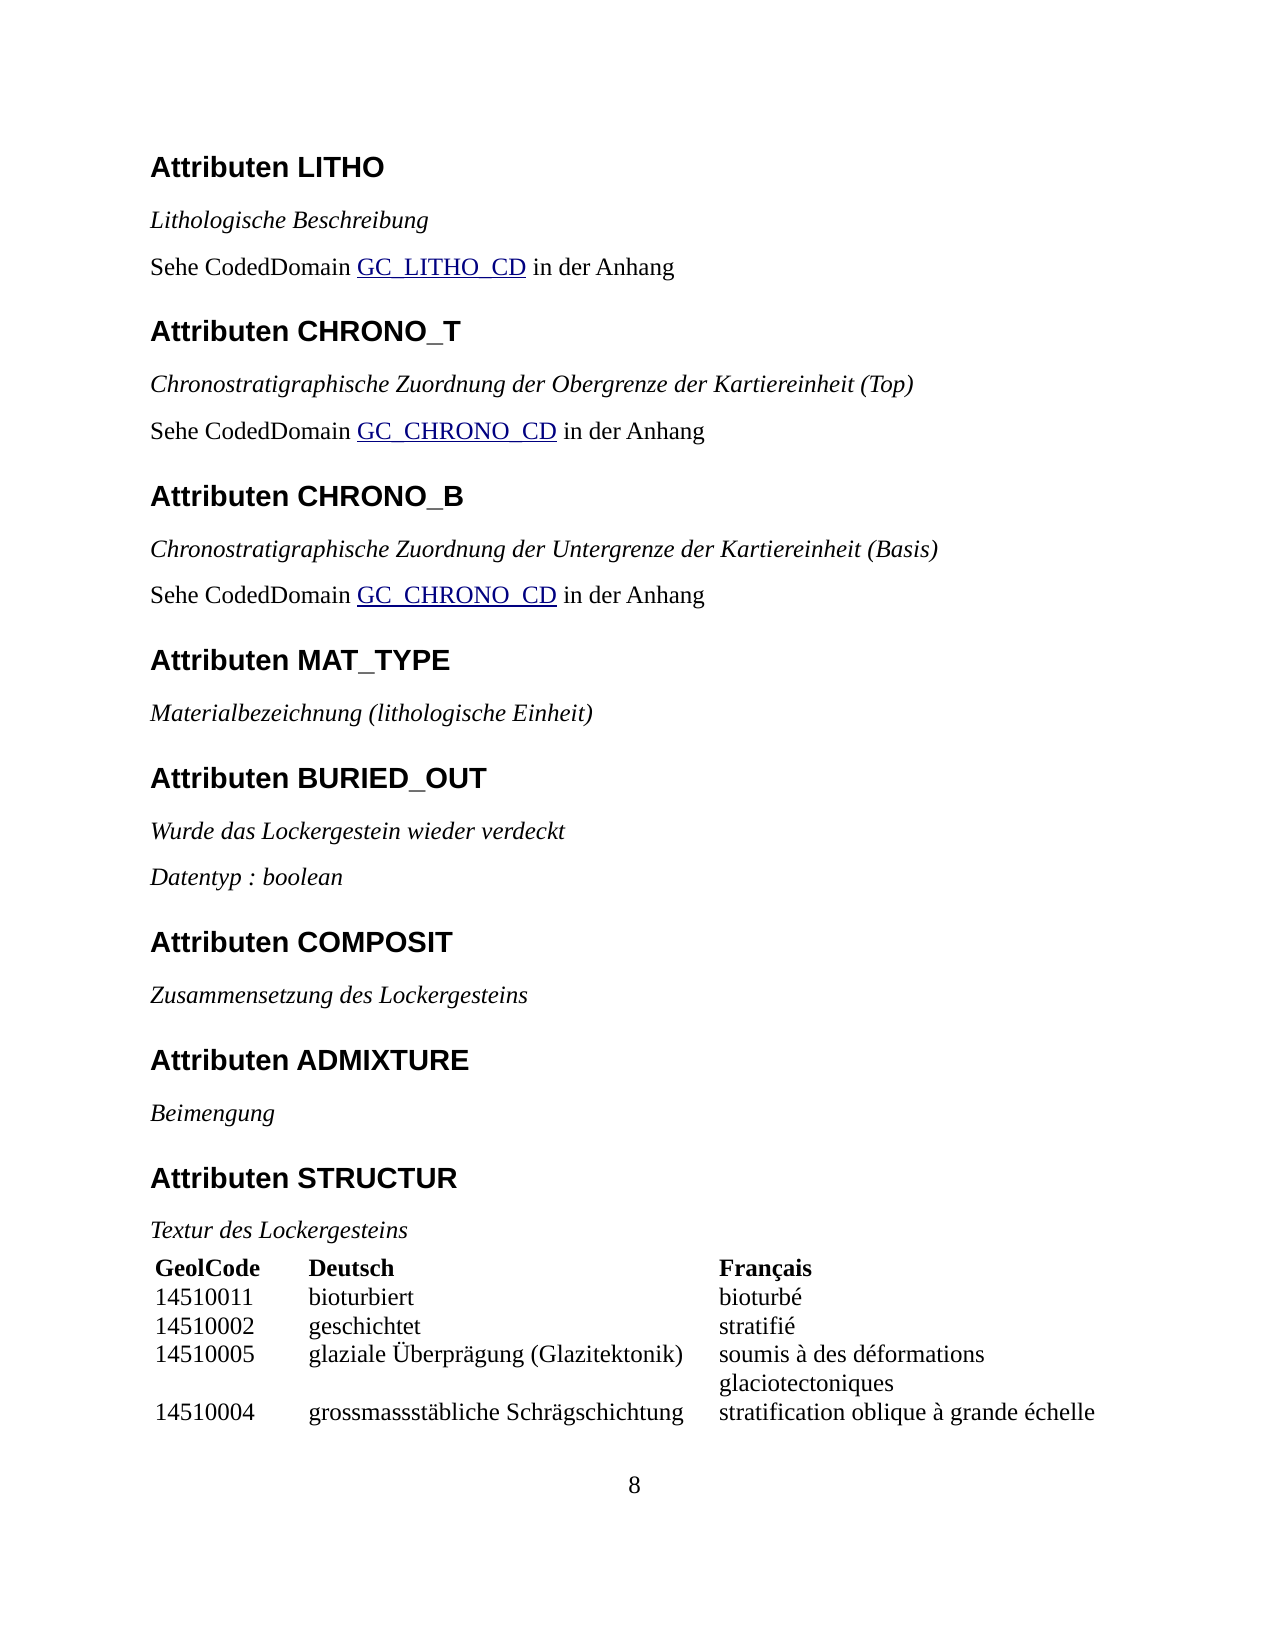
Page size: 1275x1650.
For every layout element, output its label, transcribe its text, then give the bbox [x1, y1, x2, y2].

table_cell bioturbiert [304, 1282, 714, 1311]
table_cell stratifié [714, 1311, 1125, 1339]
text Beimengung [150, 1098, 1125, 1127]
text Sehe CodedDomain GC_CHRONO_CD in der Anhang [150, 416, 1125, 445]
subtitle Attributen CHRONO_B [150, 479, 1125, 512]
table_cell 14510011 [150, 1282, 304, 1311]
text Materialbezeichnung (lithologische Einheit) [150, 698, 1125, 727]
table_header Deutsch [304, 1253, 714, 1282]
subtitle Attributen COMPOSIT [150, 925, 1125, 959]
text Chronostratigraphische Zuordnung der Obergrenze der Kartiereinheit (Top) [150, 369, 1125, 398]
subtitle Attributen BURIED_OUT [150, 761, 1125, 794]
table_cell stratification oblique à grande échelle [714, 1397, 1125, 1426]
text Sehe CodedDomain GC_CHRONO_CD in der Anhang [150, 580, 1125, 609]
subtitle Attributen LITHO [150, 150, 1125, 183]
table_cell 14510002 [150, 1311, 304, 1339]
subtitle Attributen STRUCTUR [150, 1161, 1125, 1194]
text Lithologische Beschreibung [150, 205, 1125, 234]
text Datentyp : boolean [150, 862, 1125, 891]
text Chronostratigraphische Zuordnung der Untergrenze der Kartiereinheit (Basis) [150, 534, 1125, 562]
table_cell soumis à des déformations glaciotectoniques [714, 1340, 1125, 1397]
table_cell glaziale Überprägung (Glazitektonik) [304, 1340, 714, 1397]
text Wurde das Lockergestein wieder verdeckt [150, 816, 1125, 844]
text Zusammensetzung des Lockergesteins [150, 980, 1125, 1009]
table_cell geschichtet [304, 1311, 714, 1339]
table_header GeolCode [150, 1253, 304, 1282]
text Sehe CodedDomain GC_LITHO_CD in der Anhang [150, 252, 1125, 280]
table_cell grossmassstäbliche Schrägschichtung [304, 1397, 714, 1426]
subtitle Attributen ADMIXTURE [150, 1043, 1125, 1076]
table_cell bioturbé [714, 1282, 1125, 1311]
table_cell 14510005 [150, 1340, 304, 1397]
text Textur des Lockergesteins [150, 1216, 1125, 1244]
table_header Français [714, 1253, 1125, 1282]
subtitle Attributen CHRONO_T [150, 314, 1125, 348]
subtitle Attributen MAT_TYPE [150, 643, 1125, 677]
table_cell 14510004 [150, 1397, 304, 1426]
